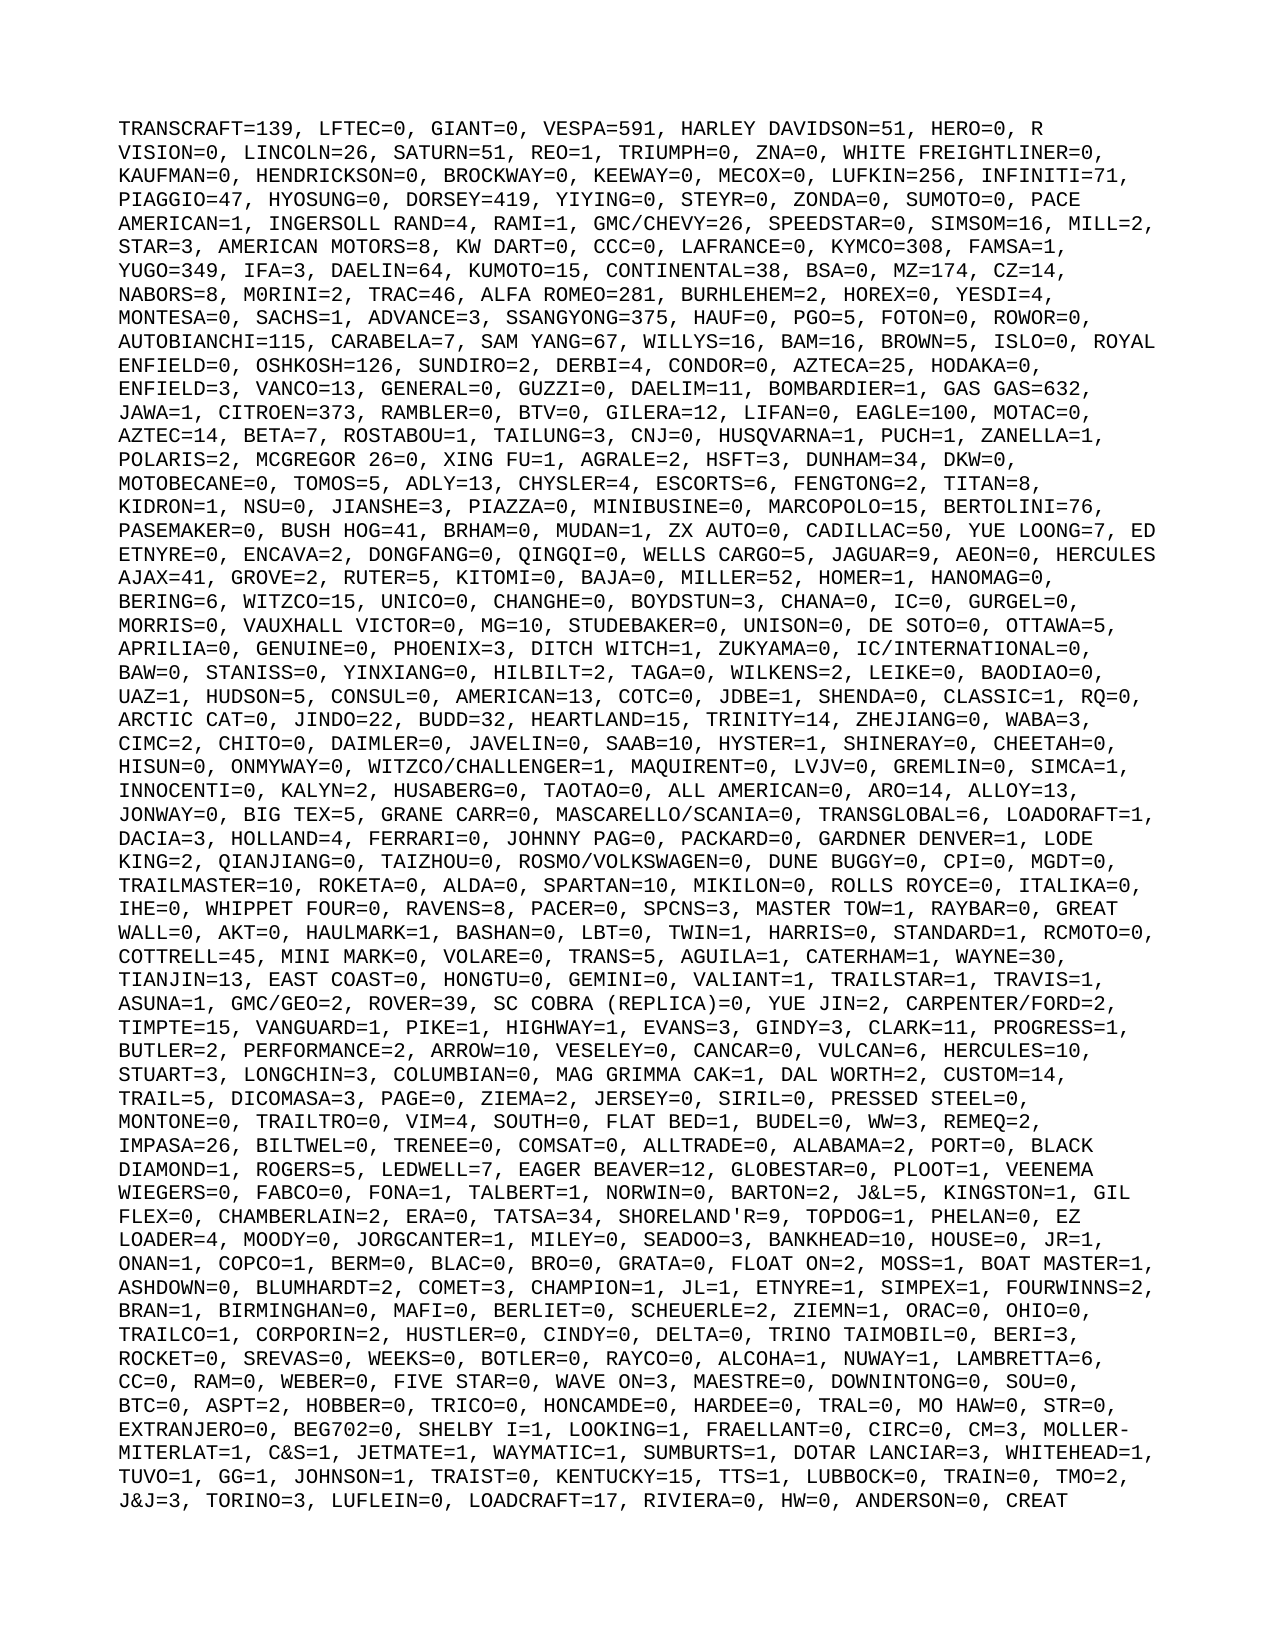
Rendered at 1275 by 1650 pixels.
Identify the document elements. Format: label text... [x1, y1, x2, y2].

text TRANSCRAFT=139, LFTEC=0, GIANT=0, VESPA=591, HARLEY DAVIDSON=51, HERO=0, R VISION=0, LINCOLN=26, SATURN=51, REO=1, TRIUMPH=0, ZNA=0, WHITE FREIGHTLINER=0, KAUFMAN=0, HENDRICKSON=0, BROCKWAY=0, KEEWAY=0, MECOX=0, LUFKIN=256, INFINITI=71, PIAGGIO=47, HYOSUNG=0, DORSEY=419, YIYING=0, STEYR=0, ZONDA=0, SUMOTO=0, PACE AMERICAN=1, INGERSOLL RAND=4, RAMI=1, GMC/CHEVY=26, SPEEDSTAR=0, SIMSOM=16, MILL=2, STAR=3, AMERICAN MOTORS=8, KW DART=0, CCC=0, LAFRANCE=0, KYMCO=308, FAMSA=1, YUGO=349, IFA=3, DAELIN=64, KUMOTO=15, CONTINENTAL=38, BSA=0, MZ=174, CZ=14, NABORS=8, M0RINI=2, TRAC=46, ALFA ROMEO=281, BURHLEHEM=2, HOREX=0, YESDI=4, MONTESA=0, SACHS=1, ADVANCE=3, SSANGYONG=375, HAUF=0, PGO=5, FOTON=0, ROWOR=0, AUTOBIANCHI=115, CARABELA=7, SAM YANG=67, WILLYS=16, BAM=16, BROWN=5, ISLO=0, ROYAL ENFIELD=0, OSHKOSH=126, SUNDIRO=2, DERBI=4, CONDOR=0, AZTECA=25, HODAKA=0, ENFIELD=3, VANCO=13, GENERAL=0, GUZZI=0, DAELIM=11, BOMBARDIER=1, GAS GAS=632, JAWA=1, CITROEN=373, RAMBLER=0, BTV=0, GILERA=12, LIFAN=0, EAGLE=100, MOTAC=0, AZTEC=14, BETA=7, ROSTABOU=1, TAILUNG=3, CNJ=0, HUSQVARNA=1, PUCH=1, ZANELLA=1, POLARIS=2, MCGREGOR 26=0, XING FU=1, AGRALE=2, HSFT=3, DUNHAM=34, DKW=0, MOTOBECANE=0, TOMOS=5, ADLY=13, CHYSLER=4, ESCORTS=6, FENGTONG=2, TITAN=8, KIDRON=1, NSU=0, JIANSHE=3, PIAZZA=0, MINIBUSINE=0, MARCOPOLO=15, BERTOLINI=76, PASEMAKER=0, BUSH HOG=41, BRHAM=0, MUDAN=1, ZX AUTO=0, CADILLAC=50, YUE LOONG=7, ED ETNYRE=0, ENCAVA=2, DONGFANG=0, QINGQI=0, WELLS CARGO=5, JAGUAR=9, AEON=0, HERCULES AJAX=41, GROVE=2, RUTER=5, KITOMI=0, BAJA=0, MILLER=52, HOMER=1, HANOMAG=0, BERING=6, WITZCO=15, UNICO=0, CHANGHE=0, BOYDSTUN=3, CHANA=0, IC=0, GURGEL=0, MORRIS=0, VAUXHALL VICTOR=0, MG=10, STUDEBAKER=0, UNISON=0, DE SOTO=0, OTTAWA=5, APRILIA=0, GENUINE=0, PHOENIX=3, DITCH WITCH=1, ZUKYAMA=0, IC/INTERNATIONAL=0, BAW=0, STANISS=0, YINXIANG=0, HILBILT=2, TAGA=0, WILKENS=2, LEIKE=0, BAODIAO=0, UAZ=1, HUDSON=5, CONSUL=0, AMERICAN=13, COTC=0, JDBE=1, SHENDA=0, CLASSIC=1, RQ=0, ARCTIC CAT=0, JINDO=22, BUDD=32, HEARTLAND=15, TRINITY=14, ZHEJIANG=0, WABA=3, CIMC=2, CHITO=0, DAIMLER=0, JAVELIN=0, SAAB=10, HYSTER=1, SHINERAY=0, CHEETAH=0, HISUN=0, ONMYWAY=0, WITZCO/CHALLENGER=1, MAQUIRENT=0, LVJV=0, GREMLIN=0, SIMCA=1, INNOCENTI=0, KALYN=2, HUSABERG=0, TAOTAO=0, ALL AMERICAN=0, ARO=14, ALLOY=13, JONWAY=0, BIG TEX=5, GRANE CARR=0, MASCARELLO/SCANIA=0, TRANSGLOBAL=6, LOADORAFT=1, DACIA=3, HOLLAND=4, FERRARI=0, JOHNNY PAG=0, PACKARD=0, GARDNER DENVER=1, LODE KING=2, QIANJIANG=0, TAIZHOU=0, ROSMO/VOLKSWAGEN=0, DUNE BUGGY=0, CPI=0, MGDT=0, TRAILMASTER=10, ROKETA=0, ALDA=0, SPARTAN=10, MIKILON=0, ROLLS ROYCE=0, ITALIKA=0, IHE=0, WHIPPET FOUR=0, RAVENS=8, PACER=0, SPCNS=3, MASTER TOW=1, RAYBAR=0, GREAT WALL=0, AKT=0, HAULMARK=1, BASHAN=0, LBT=0, TWIN=1, HARRIS=0, STANDARD=1, RCMOTO=0, COTTRELL=45, MINI MARK=0, VOLARE=0, TRANS=5, AGUILA=1, CATERHAM=1, WAYNE=30, TIANJIN=13, EAST COAST=0, HONGTU=0, GEMINI=0, VALIANT=1, TRAILSTAR=1, TRAVIS=1, ASUNA=1, GMC/GEO=2, ROVER=39, SC COBRA (REPLICA)=0, YUE JIN=2, CARPENTER/FORD=2, TIMPTE=15, VANGUARD=1, PIKE=1, HIGHWAY=1, EVANS=3, GINDY=3, CLARK=11, PROGRESS=1, BUTLER=2, PERFORMANCE=2, ARROW=10, VESELEY=0, CANCAR=0, VULCAN=6, HERCULES=10, STUART=3, LONGCHIN=3, COLUMBIAN=0, MAG GRIMMA CAK=1, DAL WORTH=2, CUSTOM=14, TRAIL=5, DICOMASA=3, PAGE=0, ZIEMA=2, JERSEY=0, SIRIL=0, PRESSED STEEL=0, MONTONE=0, TRAILTRO=0, VIM=4, SOUTH=0, FLAT BED=1, BUDEL=0, WW=3, REMEQ=2, IMPASA=26, BILTWEL=0, TRENEE=0, COMSAT=0, ALLTRADE=0, ALABAMA=2, PORT=0, BLACK DIAMOND=1, ROGERS=5, LEDWELL=7, EAGER BEAVER=12, GLOBESTAR=0, PLOOT=1, VEENEMA WIEGERS=0, FABCO=0, FONA=1, TALBERT=1, NORWIN=0, BARTON=2, J&L=5, KINGSTON=1, GIL FLEX=0, CHAMBERLAIN=2, ERA=0, TATSA=34, SHORELAND'R=9, TOPDOG=1, PHELAN=0, EZ LOADER=4, MOODY=0, JORGCANTER=1, MILEY=0, SEADOO=3, BANKHEAD=10, HOUSE=0, JR=1, ONAN=1, COPCO=1, BERM=0, BLAC=0, BRO=0, GRATA=0, FLOAT ON=2, MOSS=1, BOAT MASTER=1, ASHDOWN=0, BLUMHARDT=2, COMET=3, CHAMPION=1, JL=1, ETNYRE=1, SIMPEX=1, FOURWINNS=2, BRAN=1, BIRMINGHAN=0, MAFI=0, BERLIET=0, SCHEUERLE=2, ZIEMN=1, ORAC=0, OHIO=0, TRAILCO=1, CORPORIN=2, HUSTLER=0, CINDY=0, DELTA=0, TRINO TAIMOBIL=0, BERI=3, ROCKET=0, SREVAS=0, WEEKS=0, BOTLER=0, RAYCO=0, ALCOHA=1, NUWAY=1, LAMBRETTA=6, CC=0, RAM=0, WEBER=0, FIVE STAR=0, WAVE ON=3, MAESTRE=0, DOWNINTONG=0, SOU=0, BTC=0, ASPT=2, HOBBER=0, TRICO=0, HONCAMDE=0, HARDEE=0, TRAL=0, MO HAW=0, STR=0, EXTRANJERO=0, BEG702=0, SHELBY I=1, LOOKING=1, FRAELLANT=0, CIRC=0, CM=3, MOLLER-MITERLAT=1, C&S=1, JETMATE=1, WAYMATIC=1, SUMBURTS=1, DOTAR LANCIAR=3, WHITEHEAD=1, TUVO=1, GG=1, JOHNSON=1, TRAIST=0, KENTUCKY=15, TTS=1, LUBBOCK=0, TRAIN=0, TMO=2, J&J=3, TORINO=3, LUFLEIN=0, LOADCRAFT=17, RIVIERA=0, HW=0, ANDERSON=0, CREAT [118, 118, 1157, 1513]
